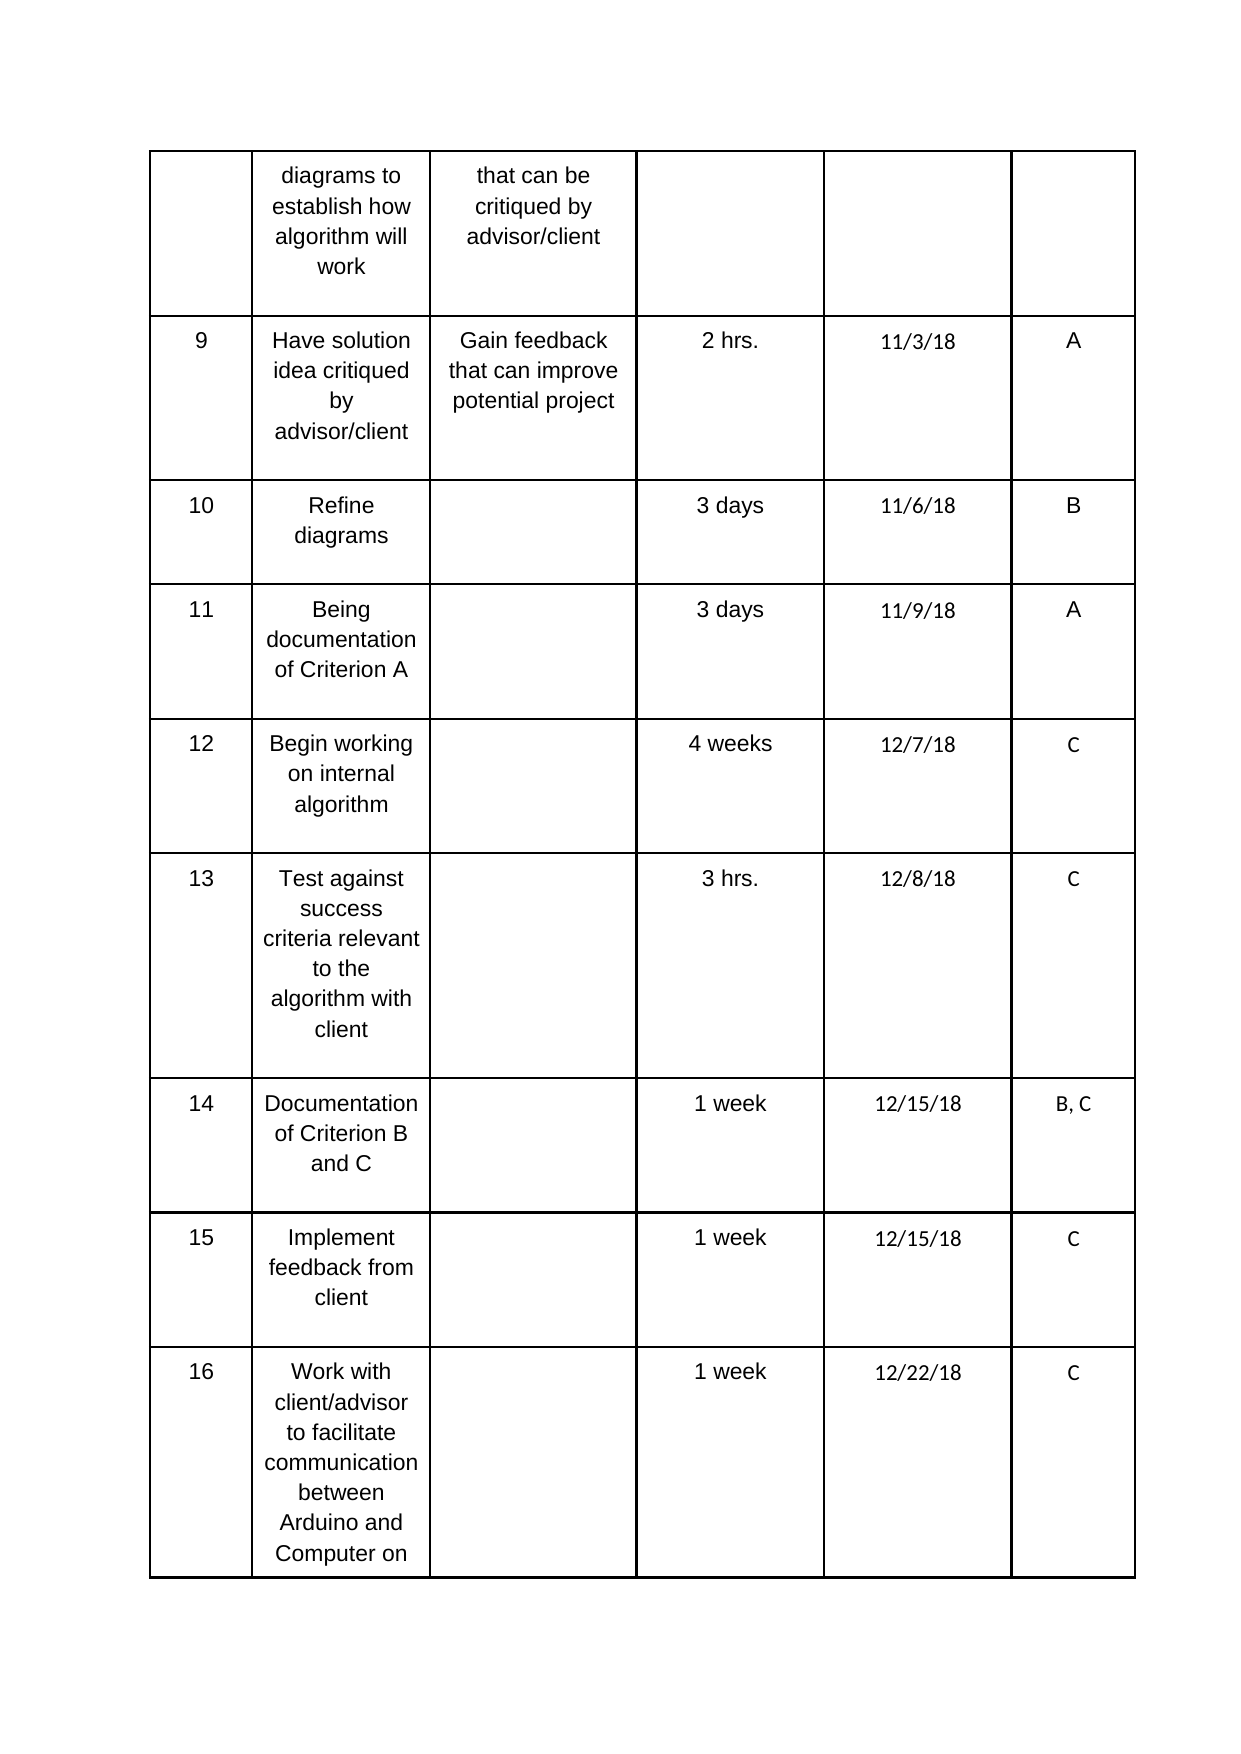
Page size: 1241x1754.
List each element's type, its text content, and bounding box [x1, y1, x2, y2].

table_cell 2 hrs. [638, 317, 823, 479]
table_cell 12/22/18 [825, 1348, 1010, 1576]
table_cell C [1013, 720, 1134, 852]
table_cell 16 [151, 1348, 251, 1576]
table_cell 12/15/18 [825, 1079, 1010, 1211]
table_cell 4 weeks [638, 720, 823, 852]
table_cell 3 days [638, 481, 823, 583]
table_cell 1 week [638, 1079, 823, 1211]
table_cell A [1013, 317, 1134, 479]
table_cell 3 days [638, 585, 823, 718]
table_cell 12 [151, 720, 251, 852]
table_cell [431, 1079, 635, 1211]
table_cell C [1013, 854, 1134, 1077]
table_cell Gain feedback that can improve potential project [431, 317, 635, 479]
table_cell [431, 481, 635, 583]
table_cell 13 [151, 854, 251, 1077]
table_cell Implement feedback from client [253, 1214, 429, 1346]
table_cell C [1013, 1214, 1134, 1346]
table_cell B, C [1013, 1079, 1134, 1211]
table_cell 9 [151, 317, 251, 479]
table_cell Work with client/advisor to facilitate communication between Arduino and Computer on [253, 1348, 429, 1576]
table_cell B [1013, 481, 1134, 583]
table_cell Refine diagrams [253, 481, 429, 583]
table_cell 12/8/18 [825, 854, 1010, 1077]
table_cell 1 week [638, 1348, 823, 1576]
table_cell 15 [151, 1214, 251, 1346]
table_cell Being documentation of Criterion A [253, 585, 429, 718]
table_cell 11 [151, 585, 251, 718]
table_cell 11/6/18 [825, 481, 1010, 583]
table_cell 3 hrs. [638, 854, 823, 1077]
table_cell [431, 585, 635, 718]
table_cell A [1013, 585, 1134, 718]
table_cell 10 [151, 481, 251, 583]
table_cell 1 week [638, 1214, 823, 1346]
table_cell [431, 1214, 635, 1346]
table_cell [431, 854, 635, 1077]
table_cell that can be critiqued by advisor/client [431, 152, 635, 314]
table_cell [1013, 152, 1134, 314]
table_cell [431, 720, 635, 852]
table_cell [638, 152, 823, 314]
table_cell 12/15/18 [825, 1214, 1010, 1346]
table_cell 11/3/18 [825, 317, 1010, 479]
table_cell [825, 152, 1010, 314]
table_cell C [1013, 1348, 1134, 1576]
table_cell 12/7/18 [825, 720, 1010, 852]
table_cell Documentation of Criterion B and C [253, 1079, 429, 1211]
table_cell diagrams to establish how algorithm will work [253, 152, 429, 314]
table_cell [151, 152, 251, 314]
table_cell 11/9/18 [825, 585, 1010, 718]
table_cell 14 [151, 1079, 251, 1211]
table_cell Begin working on internal algorithm [253, 720, 429, 852]
table_cell [431, 1348, 635, 1576]
table_cell Test against success criteria relevant to the algorithm with client [253, 854, 429, 1077]
table_cell Have solution idea critiqued by advisor/client [253, 317, 429, 479]
